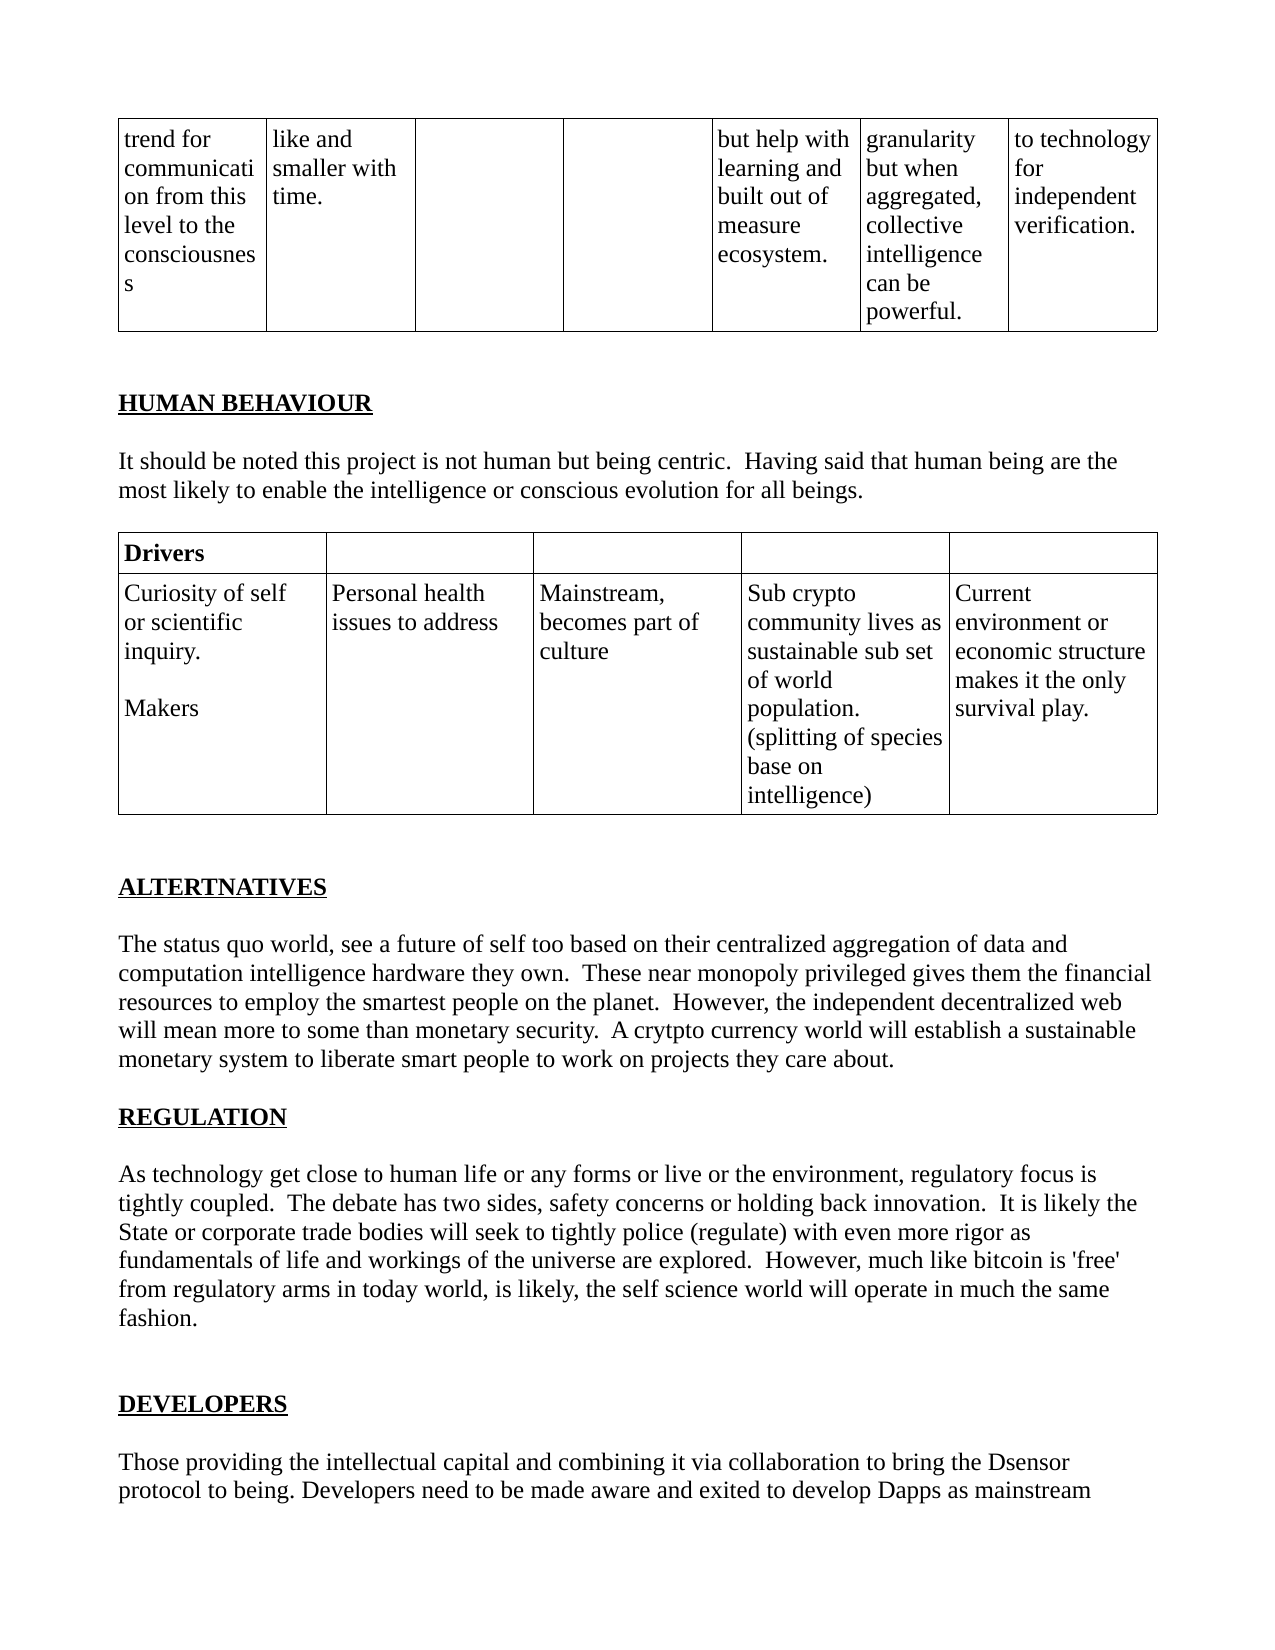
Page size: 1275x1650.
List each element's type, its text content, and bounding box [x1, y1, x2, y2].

table_cell but help with learning and built out of measure ecosystem. [713, 119, 860, 331]
table_cell Mainstream, becomes part of culture [534, 574, 741, 814]
table_header [534, 533, 741, 573]
text The status quo world, see a future of self too based on their centralized aggregation of data and computation intelligence hardware they own. These near monopoly privileged gives them the financial resources to employ the smartest people on the planet. However, the independent decentralized web will mean more to some than monetary security. A crytpto currency world will establish a sustainable monetary system to liberate smart people to work on projects they care about. [118, 929, 1157, 1073]
text Those providing the intellectual capital and combining it via collaboration to bring the Dsensor protocol to being. Developers need to be made aware and exited to develop Dapps as mainstream [118, 1447, 1157, 1504]
table_cell to technology for independent verification. [1009, 119, 1157, 331]
table_cell like and smaller with time. [267, 119, 415, 331]
table_header [742, 533, 949, 573]
table_header [950, 533, 1157, 573]
text ALTERTNATIVES [118, 872, 1157, 901]
text HUMAN BEHAVIOUR [118, 388, 1157, 417]
table_cell Sub crypto community lives as sustainable sub set of world population. (splitting of species base on intelligence) [742, 574, 949, 814]
table_cell Curiosity of self or scientific inquiry. Makers [119, 574, 326, 814]
text REGULATION [118, 1102, 1157, 1131]
table_cell granularity but when aggregated, collective intelligence can be powerful. [861, 119, 1008, 331]
text As technology get close to human life or any forms or live or the environment, regulatory focus is tightly coupled. The debate has two sides, safety concerns or holding back innovation. It is likely the State or corporate trade bodies will seek to tightly police (regulate) with even more rigor as fundamentals of life and workings of the universe are explored. However, much like bitcoin is 'free' from regulatory arms in today world, is likely, the self science world will operate in much the same fashion. [118, 1159, 1157, 1332]
table_header [327, 533, 533, 573]
text DEVELOPERS [118, 1389, 1157, 1418]
table_cell Personal health issues to address [327, 574, 533, 814]
table_cell [564, 119, 712, 331]
table_header Drivers [119, 533, 326, 573]
text It should be noted this project is not human but being centric. Having said that human being are the most likely to enable the intelligence or conscious evolution for all beings. [118, 446, 1157, 503]
table_cell [416, 119, 563, 331]
table_cell trend for communication from this level to the consciousness [119, 119, 266, 331]
table_cell Current environment or economic structure makes it the only survival play. [950, 574, 1157, 814]
